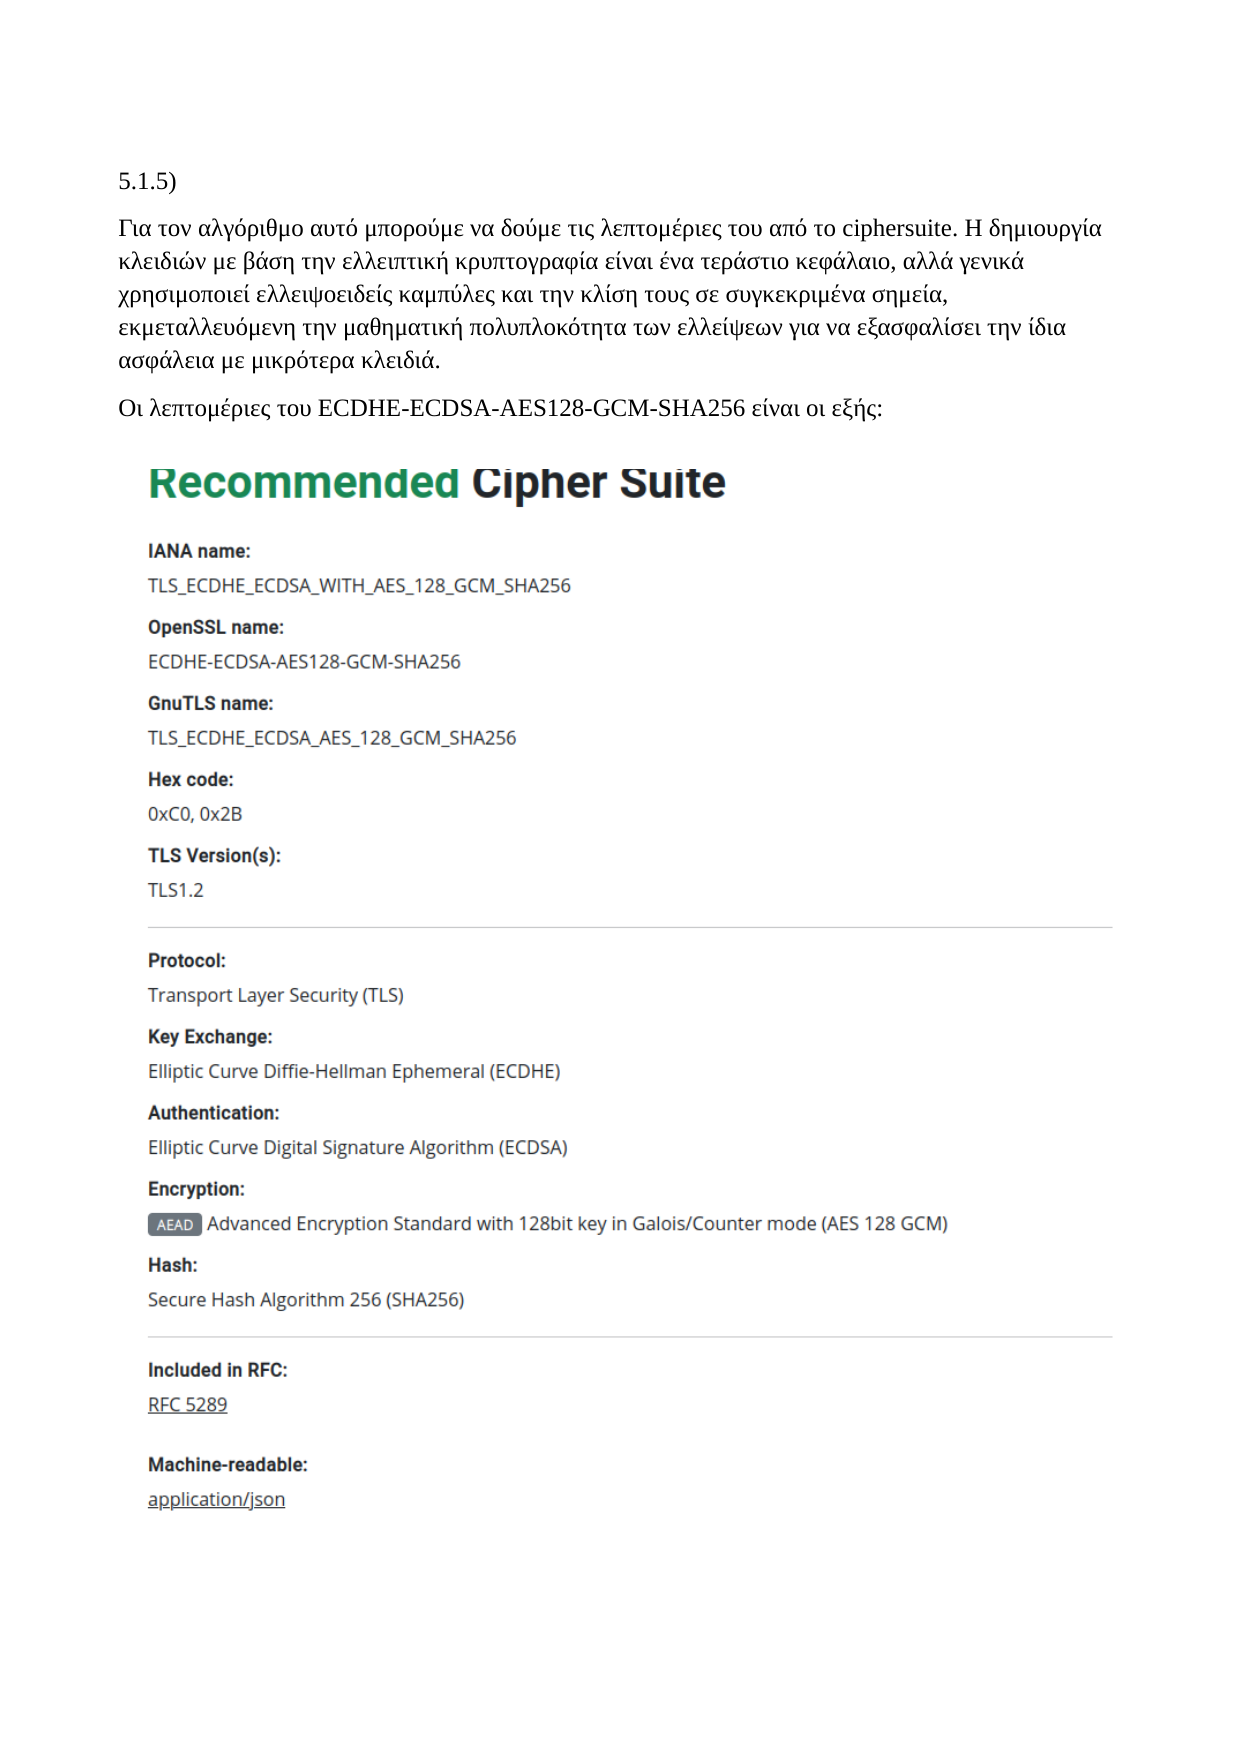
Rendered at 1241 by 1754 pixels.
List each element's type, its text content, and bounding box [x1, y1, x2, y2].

picture [118, 469, 1123, 1521]
text Για τον αλγόριθμο αυτό μπορούμε να δούμε τις λεπτομέριες του από το ciphersuite. Η δημιουργία κλειδιών με βάση την ελλειπτική κρυπτογραφία είναι ένα τεράστιο κεφάλαιο, αλλά γενικά χρησιμοποιεί ελλειψοειδείς καμπύλες και την κλίση τους σε συγκεκριμένα σημεία, εκμεταλλευόμενη την μαθηματική πολυπλοκότητα των ελλείψεων για να εξασφαλίσει την ίδια ασφάλεια με μικρότερα κλειδιά. [118, 213, 1122, 374]
text 5.1.5) [118, 166, 1122, 194]
text Οι λεπτομέριες του ECDHE-ECDSA-AES128-GCM-SHA256 είναι οι εξής: [118, 393, 1122, 422]
